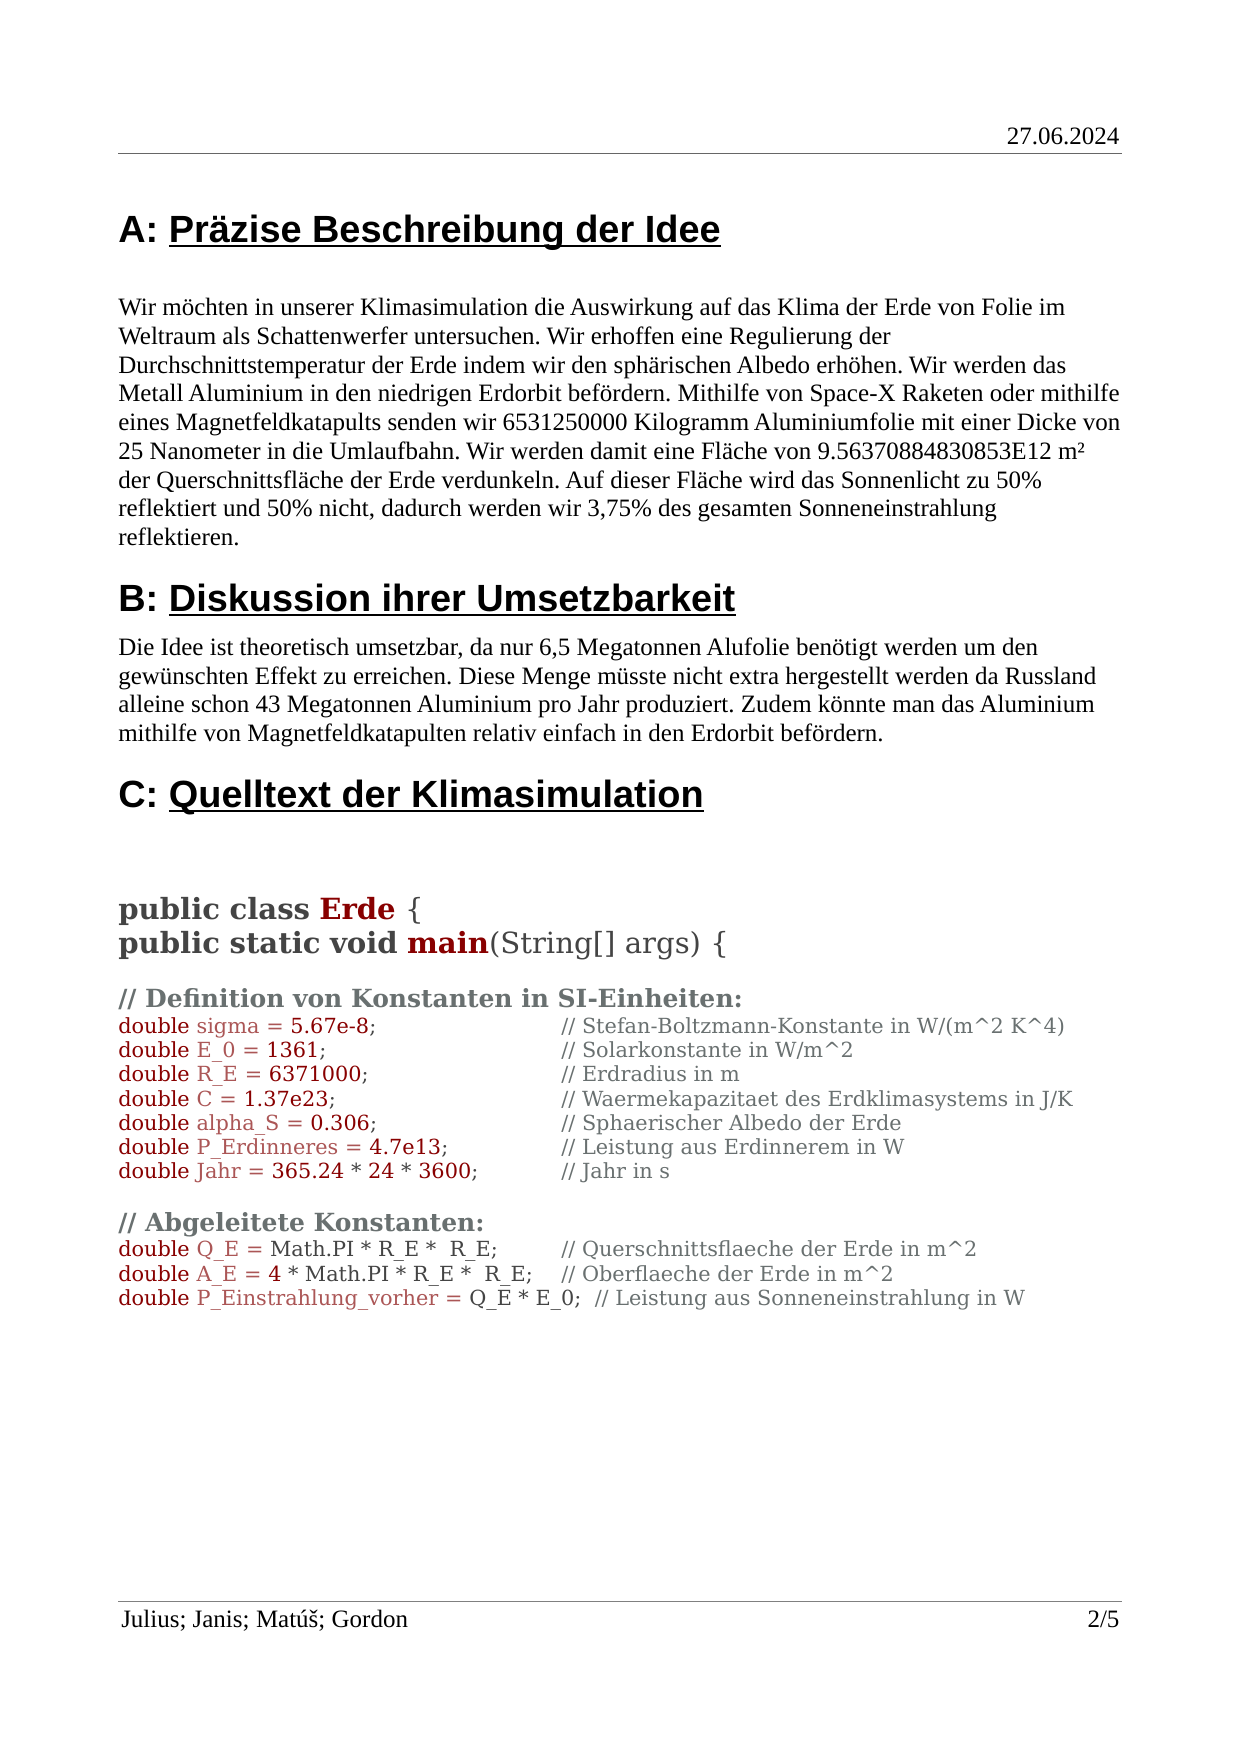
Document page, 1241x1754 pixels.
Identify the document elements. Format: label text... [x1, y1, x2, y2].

text double C = 1.37e23; // Waermekapazitaet des Erdklimasystems in J/K [118, 1087, 1122, 1111]
subtitle A: Präzise Beschreibung der Idee [118, 207, 1122, 251]
text double alpha_S = 0.306; // Sphaerischer Albedo der Erde [118, 1111, 1122, 1135]
text double Jahr = 365.24 * 24 * 3600; // Jahr in s [118, 1159, 1122, 1184]
text // Abgeleitete Konstanten: [118, 1208, 1122, 1237]
text double R_E = 6371000; // Erdradius in m [118, 1062, 1122, 1087]
text double P_Einstrahlung_vorher = Q_E * E_0; // Leistung aus Sonneneinstrahlung in W [118, 1286, 1122, 1310]
text public class Erde { [118, 892, 1122, 926]
text Die Idee ist theoretisch umsetzbar, da nur 6,5 Megatonnen Alufolie benötigt werden um den gewünschten Effekt zu erreichen. Diese Menge müsste nicht extra hergestellt werden da Russland alleine schon 43 Megatonnen Aluminium pro Jahr produziert. Zudem könnte man das Aluminium mithilfe von Magnetfeldkatapulten relativ einfach in den Erdorbit befördern. [118, 632, 1122, 747]
text public static void main(String[] args) { [118, 926, 1122, 960]
text double sigma = 5.67e-8; // Stefan-Boltzmann-Konstante in W/(m^2 K^4) [118, 1014, 1122, 1038]
text Wir möchten in unserer Klimasimulation die Auswirkung auf das Klima der Erde von Folie im Weltraum als Schattenwerfer untersuchen. Wir erhoffen eine Regulierung der Durchschnittstemperatur der Erde indem wir den sphärischen Albedo erhöhen. Wir werden das Metall Aluminium in den niedrigen Erdorbit befördern. Mithilfe von Space-X Raketen oder mithilfe eines Magnetfeldkatapults senden wir 6531250000 Kilogramm Aluminiumfolie mit einer Dicke von 25 Nanometer in die Umlaufbahn. Wir werden damit eine Fläche von 9.56370884830853E12 m² der Querschnittsfläche der Erde verdunkeln. Auf dieser Fläche wird das Sonnenlicht zu 50% reflektiert und 50% nicht, dadurch werden wir 3,75% des gesamten Sonneneinstrahlung reflektieren. [118, 292, 1122, 551]
text double A_E = 4 * Math.PI * R_E * R_E; // Oberflaeche der Erde in m^2 [118, 1262, 1122, 1286]
text double E_0 = 1361; // Solarkonstante in W/m^2 [118, 1038, 1122, 1062]
subtitle C: Quelltext der Klimasimulation [118, 772, 1122, 816]
subtitle B: Diskussion ihrer Umsetzbarkeit [118, 576, 1122, 619]
text // Definition von Konstanten in SI-Einheiten: [118, 984, 1122, 1014]
text double Q_E = Math.PI * R_E * R_E; // Querschnittsflaeche der Erde in m^2 [118, 1237, 1122, 1262]
text double P_Erdinneres = 4.7e13; // Leistung aus Erdinnerem in W [118, 1135, 1122, 1159]
